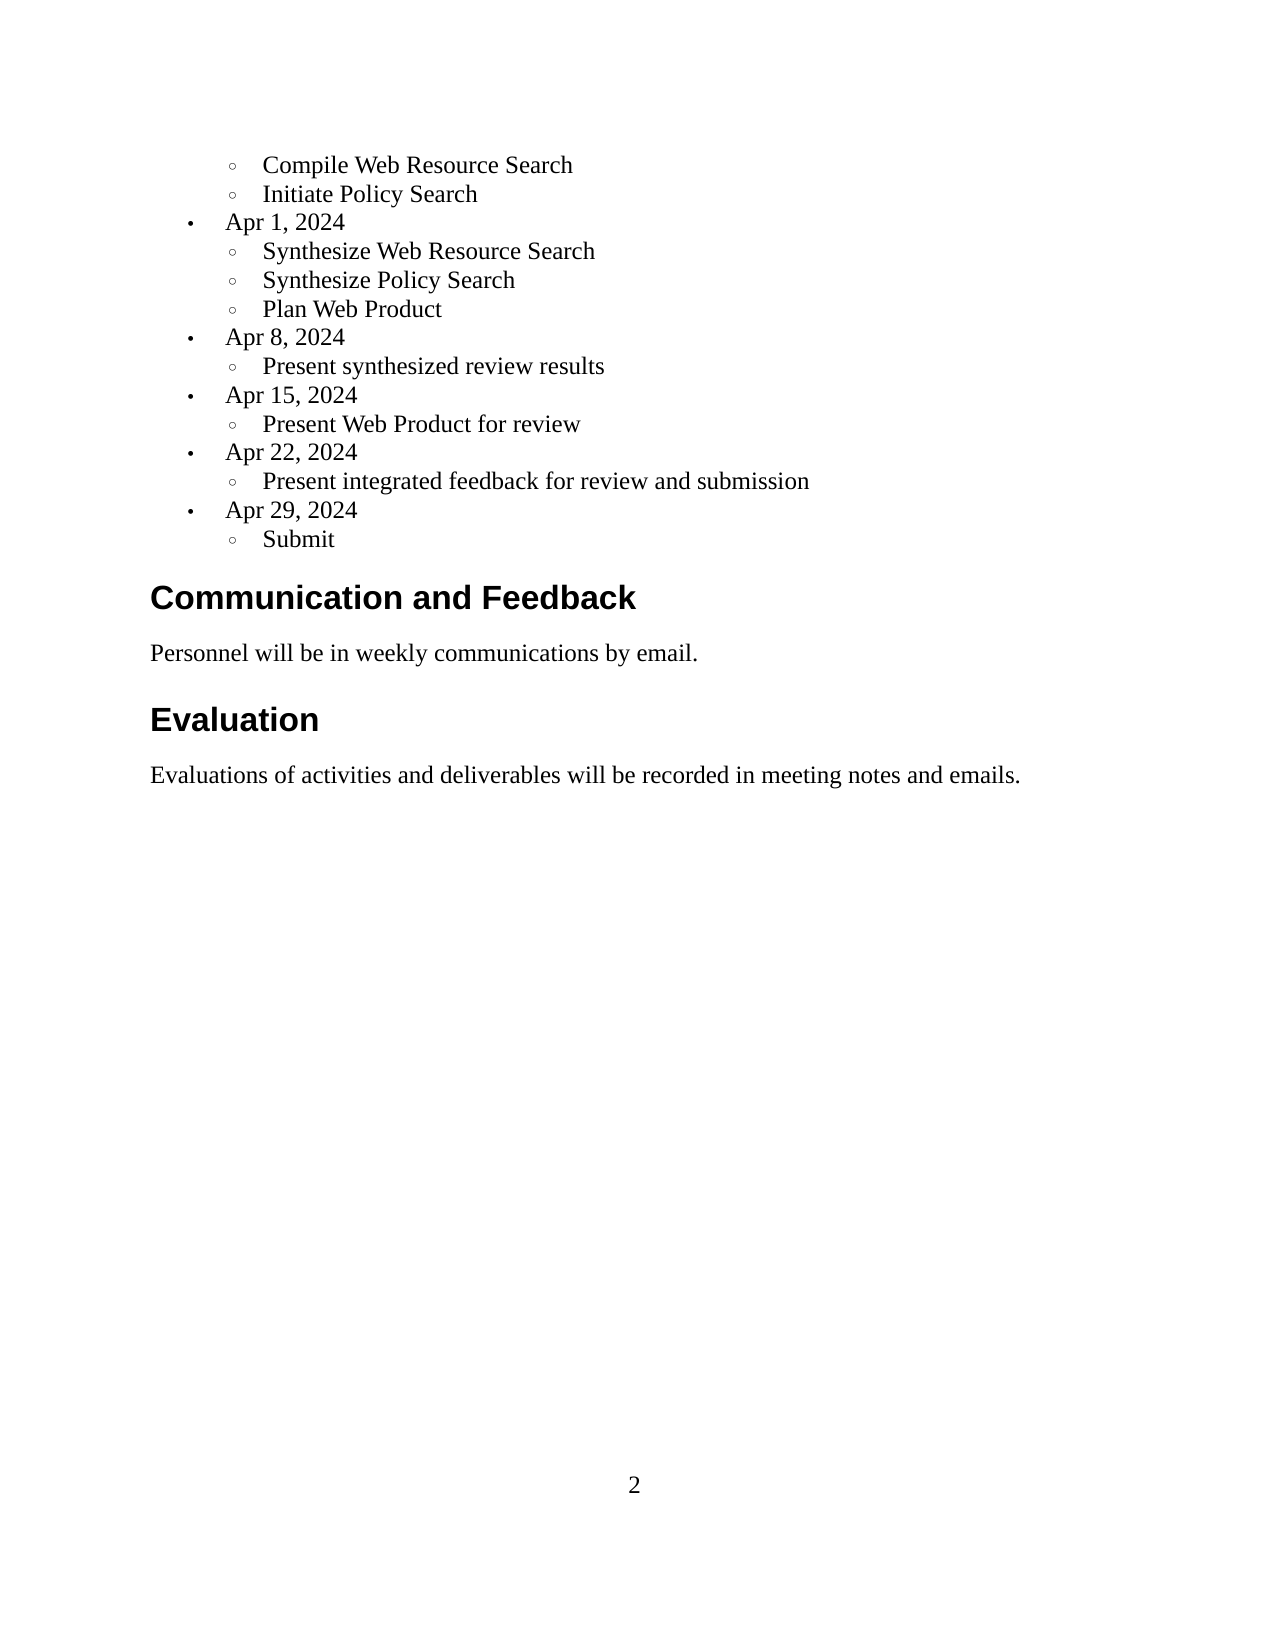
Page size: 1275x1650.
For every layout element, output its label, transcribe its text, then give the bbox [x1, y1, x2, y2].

list Present synthesized review results [225, 351, 1125, 380]
list Apr 22, 2024 [187, 437, 1125, 466]
list Synthesize Web Resource Search [225, 236, 1125, 265]
list Compile Web Resource Search [225, 150, 1125, 179]
subtitle Evaluation [150, 700, 1125, 739]
list Initiate Policy Search [225, 179, 1125, 207]
list Apr 29, 2024 [187, 495, 1125, 524]
list Submit [225, 524, 1125, 552]
list Synthesize Policy Search [225, 265, 1125, 294]
list Apr 15, 2024 [187, 380, 1125, 409]
text Personnel will be in weekly communications by email. [150, 638, 1125, 666]
list Present Web Product for review [225, 409, 1125, 437]
list Present integrated feedback for review and submission [225, 466, 1125, 495]
list Plan Web Product [225, 294, 1125, 322]
list Apr 1, 2024 [187, 207, 1125, 236]
text Evaluations of activities and deliverables will be recorded in meeting notes and emails. [150, 760, 1125, 789]
subtitle Communication and Feedback [150, 577, 1125, 616]
list Apr 8, 2024 [187, 322, 1125, 351]
